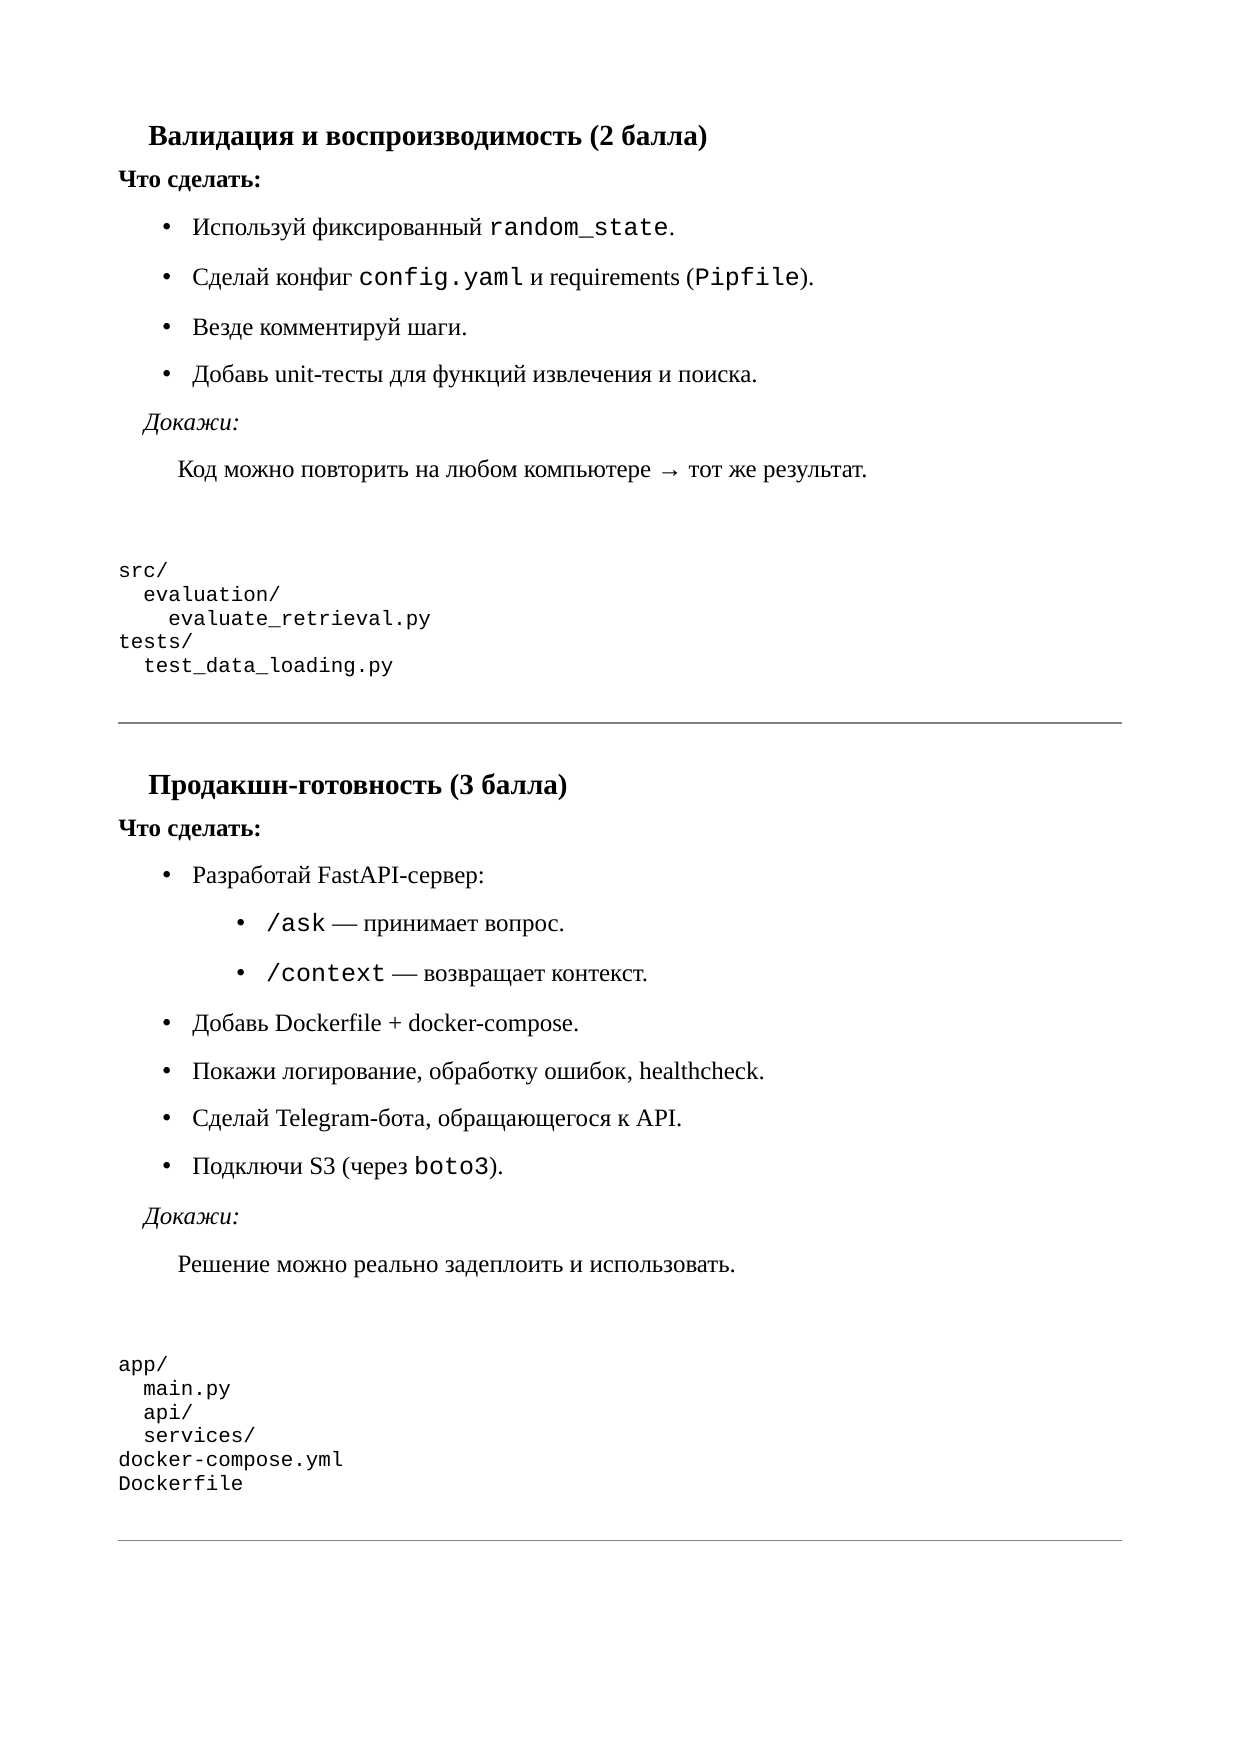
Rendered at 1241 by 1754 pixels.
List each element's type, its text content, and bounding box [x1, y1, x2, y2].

list Подключи S3 (через boto3). [162, 1151, 1122, 1182]
list Везде комментируй шаги. [162, 312, 1122, 341]
list Сделай конфиг config.yaml и requirements (Pipfile). [162, 262, 1122, 293]
list /ask — принимает вопрос. [236, 908, 1122, 939]
subtitle ✅ Валидация и воспроизводимость (2 балла) [118, 118, 1122, 152]
text app/ [118, 1354, 1122, 1378]
text Что сделать: [118, 813, 1122, 842]
subtitle ✅ Продакшн-готовность (3 балла) [118, 767, 1122, 801]
text 📁 [118, 1307, 1122, 1336]
list /context — возвращает контекст. [236, 958, 1122, 989]
list Разработай FastAPI-сервер: [162, 861, 1122, 889]
list Сделай Telegram-бота, обращающегося к API. [162, 1103, 1122, 1132]
list Покажи логирование, обработку ошибок, healthcheck. [162, 1056, 1122, 1084]
text 💡 Докажи: [118, 1201, 1122, 1230]
list Используй фиксированный random_state. [162, 212, 1122, 243]
text tests/ [118, 631, 1122, 655]
text 💡 Докажи: [118, 407, 1122, 436]
text Dockerfile [118, 1473, 1122, 1496]
text api/ [118, 1402, 1122, 1425]
text Код можно повторить на любом компьютере → тот же результат. [177, 454, 1063, 483]
list Добавь Dockerfile + docker-compose. [162, 1008, 1122, 1037]
text Решение можно реально задеплоить и использовать. [177, 1249, 1063, 1277]
text evaluate_retrieval.py [118, 608, 1122, 631]
text src/ [118, 560, 1122, 584]
text services/ [118, 1425, 1122, 1449]
text test_data_loading.py [118, 655, 1122, 679]
text Что сделать: [118, 164, 1122, 193]
list Добавь unit-тесты для функций извлечения и поиска. [162, 359, 1122, 388]
text 📁 [118, 513, 1122, 542]
text main.py [118, 1378, 1122, 1402]
text evaluation/ [118, 584, 1122, 608]
text docker-compose.yml [118, 1449, 1122, 1473]
